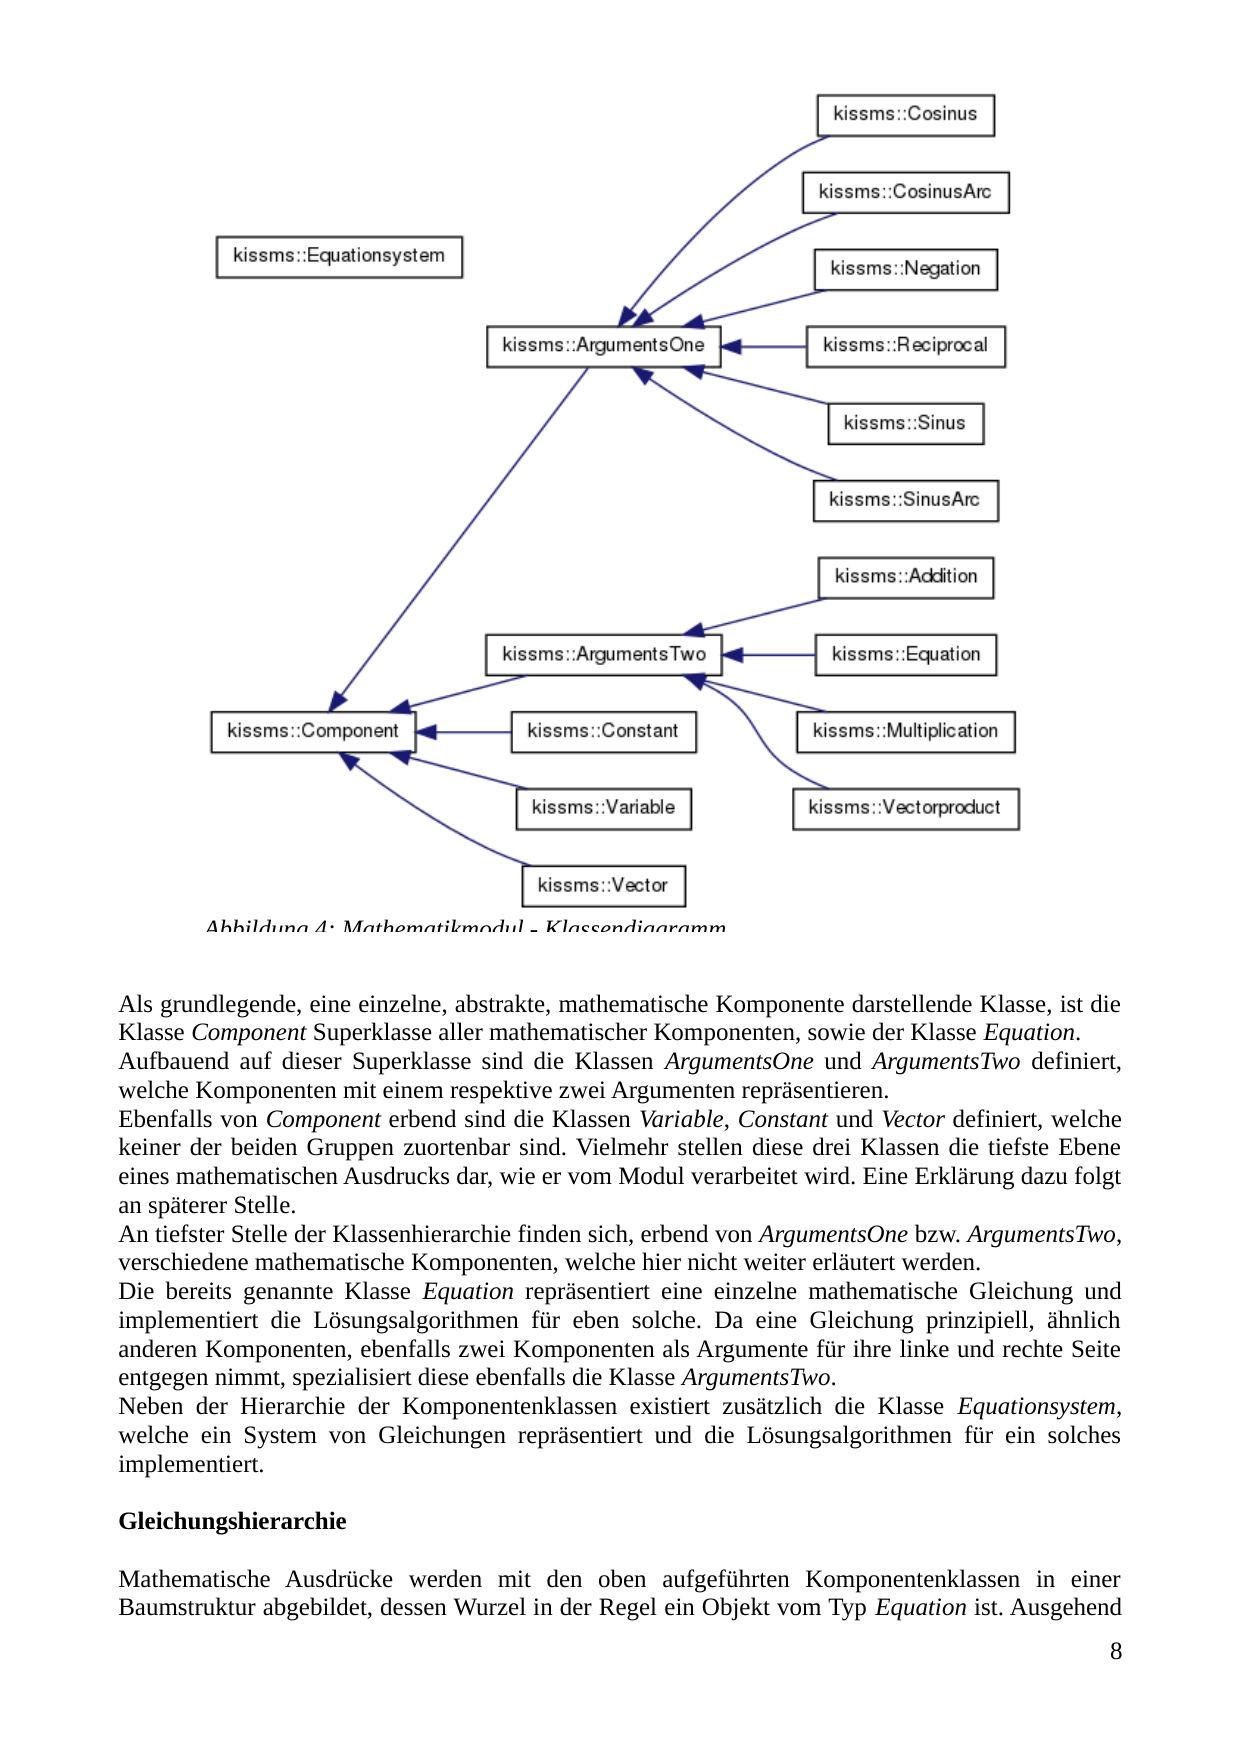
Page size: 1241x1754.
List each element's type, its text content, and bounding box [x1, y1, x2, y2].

text Aufbauend auf dieser Superklasse sind die Klassen ArgumentsOne und ArgumentsTwo definiert, welche Komponenten mit einem respektive zwei Argumenten repräsentieren. [118, 1046, 1122, 1104]
text Gleichungshierarchie [118, 1506, 1122, 1535]
text Abbildung 4: Mathematikmodul - Klassendiagramm [204, 87, 1036, 931]
text Ebenfalls von Component erbend sind die Klassen Variable, Constant und Vector definiert, welche keiner der beiden Gruppen zuortenbar sind. Vielmehr stellen diese drei Klassen die tiefste Ebene eines mathematischen Ausdrucks dar, wie er vom Modul verarbeitet wird. Eine Erklärung dazu folgt an späterer Stelle. [118, 1104, 1122, 1219]
text An tiefster Stelle der Klassenhierarchie finden sich, erbend von ArgumentsOne bzw. ArgumentsTwo, verschiedene mathematische Komponenten, welche hier nicht weiter erläutert werden. [118, 1219, 1122, 1276]
text Die bereits genannte Klasse Equation repräsentiert eine einzelne mathematische Gleichung und implementiert die Lösungsalgorithmen für eben solche. Da eine Gleichung prinzipiell, ähnlich anderen Komponenten, ebenfalls zwei Komponenten als Argumente für ihre linke und rechte Seite entgegen nimmt, spezialisiert diese ebenfalls die Klasse ArgumentsTwo. [118, 1276, 1122, 1391]
text Neben der Hierarchie der Komponentenklassen existiert zusätzlich die Klasse Equationsystem, welche ein System von Gleichungen repräsentiert und die Lösungsalgorithmen für ein solches implementiert. [118, 1391, 1122, 1477]
text Als grundlegende, eine einzelne, abstrakte, mathematische Komponente darstellende Klasse, ist die Klasse Component Superklasse aller mathematischer Komponenten, sowie der Klasse Equation. [118, 989, 1122, 1046]
text Mathematische Ausdrücke werden mit den oben aufgeführten Komponentenklassen in einer Baumstruktur abgebildet, dessen Wurzel in der Regel ein Objekt vom Typ Equation ist. Ausgehend [118, 1564, 1122, 1621]
